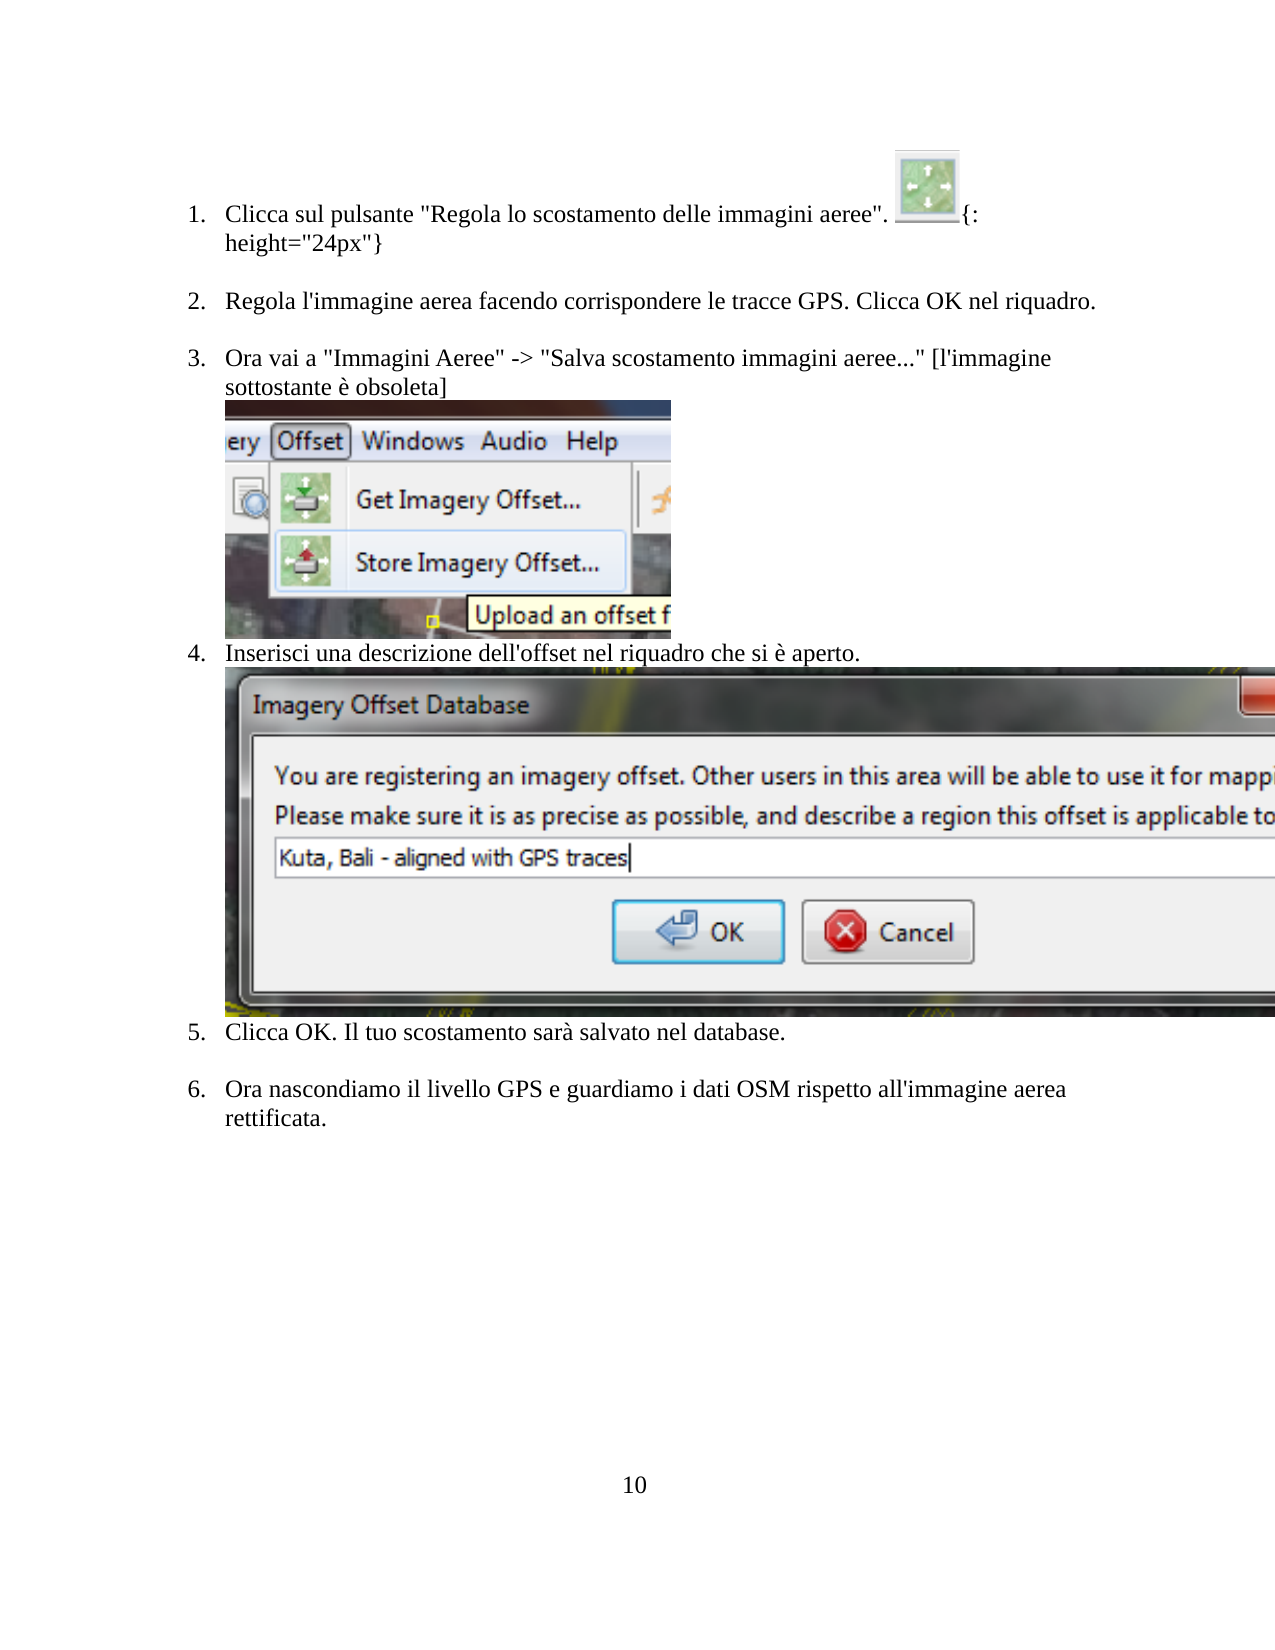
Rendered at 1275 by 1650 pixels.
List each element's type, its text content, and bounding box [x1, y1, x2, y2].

list Ora vai a "Immagini Aeree" -> "Salva scostamento immagini aeree..." [l'immagine sottostante è obsoleta] [187, 343, 1125, 638]
picture [225, 667, 1275, 1017]
list Ora nascondiamo il livello GPS e guardiamo i dati OSM rispetto all'immagine aerea rettificata. [187, 1074, 1125, 1132]
picture [225, 400, 671, 639]
list Clicca sul pulsante "Regola lo scostamento delle immagini aeree". {: height="24px"} [187, 150, 1125, 286]
list Clicca OK. Il tuo scostamento sarà salvato nel database. [187, 1017, 1125, 1074]
list Regola l'immagine aerea facendo corrispondere le tracce GPS. Clicca OK nel riquadro. [187, 286, 1125, 343]
picture [895, 150, 960, 223]
list Inserisci una descrizione dell'offset nel riquadro che si è aperto. [187, 638, 1125, 1017]
